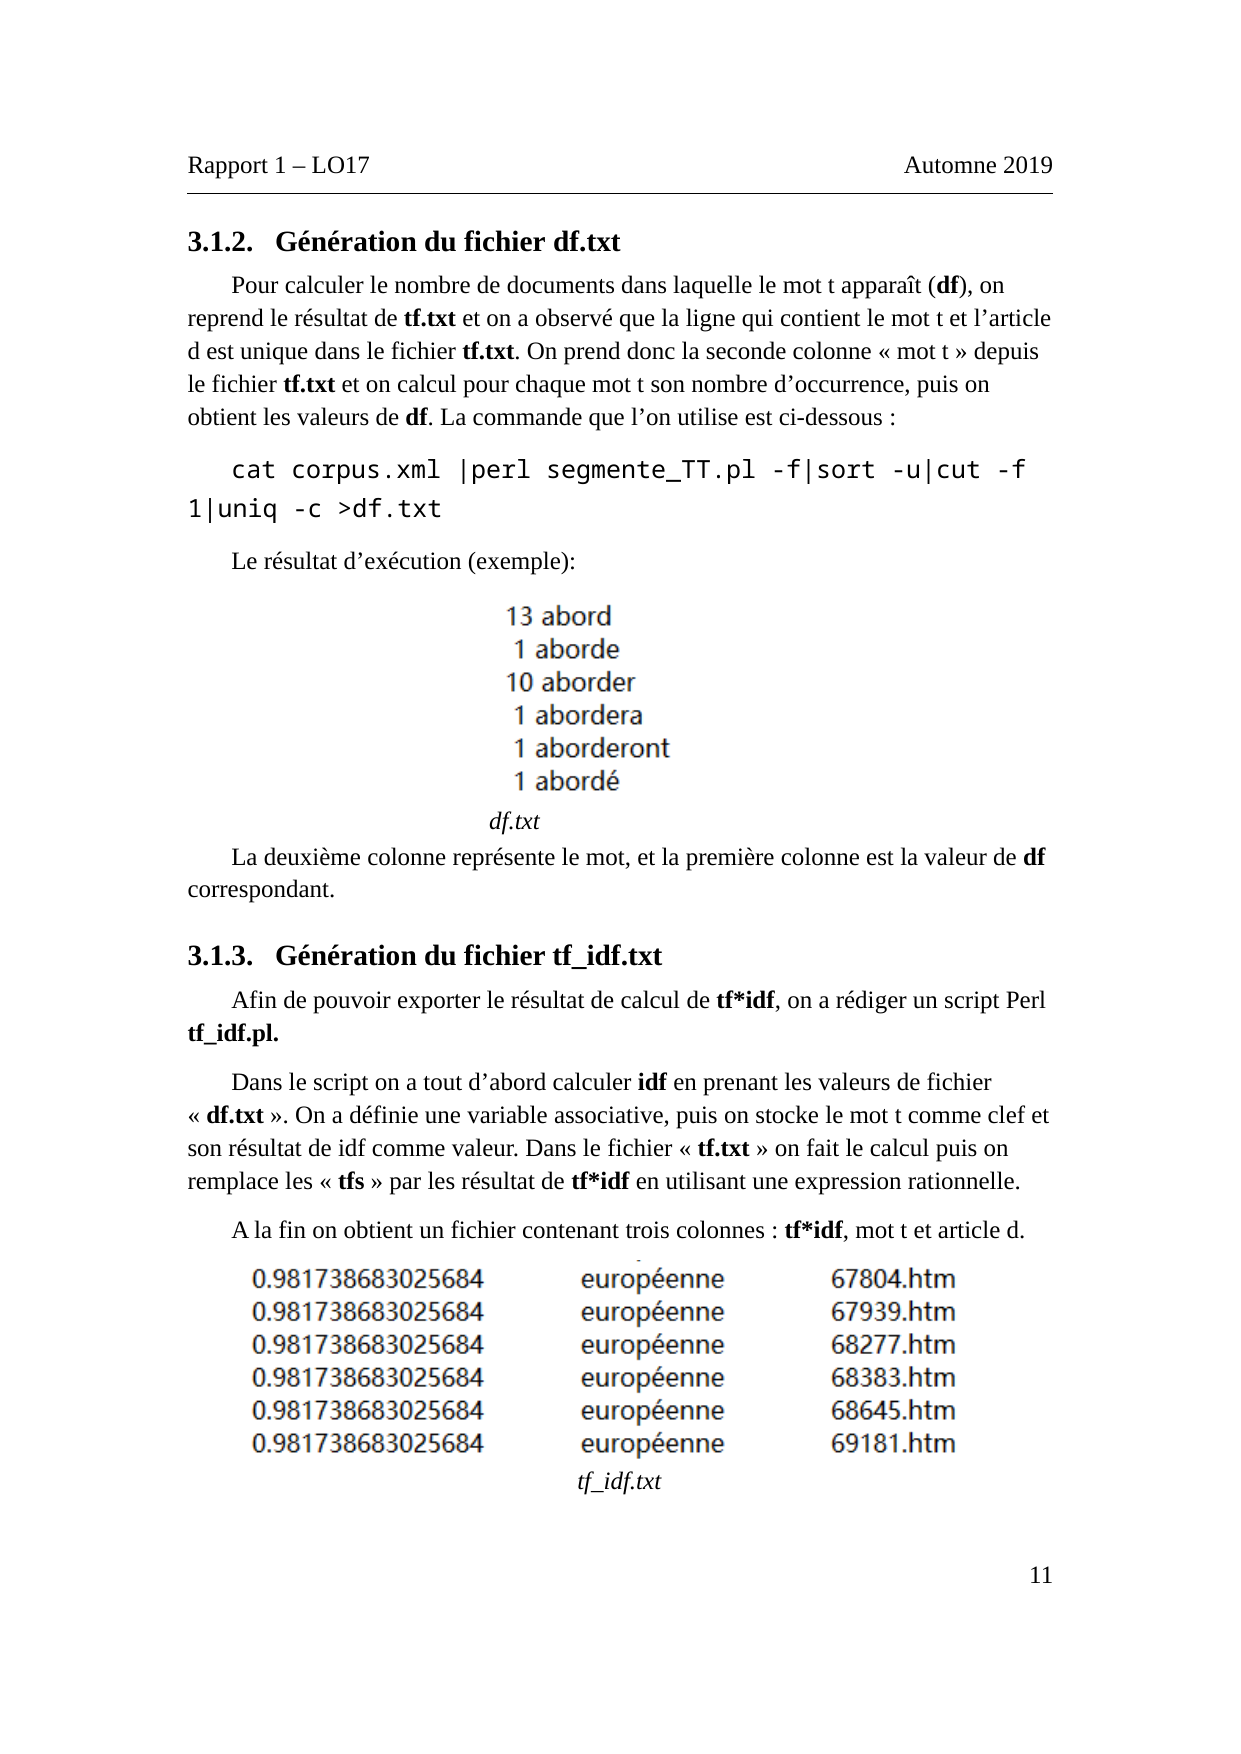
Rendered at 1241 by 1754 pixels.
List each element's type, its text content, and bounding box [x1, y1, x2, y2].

subtitle Génération du fichier df.txt [187, 224, 1053, 257]
picture [488, 600, 752, 801]
text A la fin on obtient un fichier contenant trois colonnes : tf*idf, mot t et article d. [187, 1215, 1053, 1244]
text cat corpus.xml |perl segmente_TT.pl -f|sort -u|cut -f 1|uniq -c >df.txt [187, 451, 1053, 524]
text Afin de pouvoir exporter le résultat de calcul de tf*idf, on a rédiger un script Perl tf_idf.pl. [187, 985, 1053, 1046]
text df.txt [489, 801, 751, 835]
text Dans le script on a tout d’abord calculer idf en prenant les valeurs de fichier « df.txt ». On a définie une variable associative, puis on stocke le mot t comme clef et son résultat de idf comme valeur. Dans le fichier « tf.txt » on fait le calcul puis on remplace les « tfs » par les résultat de tf*idf en utilisant une expression rationnelle. [187, 1067, 1053, 1195]
text [222, 1248, 1019, 1260]
text Le résultat d’exécution (exemple): [187, 546, 1053, 575]
text Pour calculer le nombre de documents dans laquelle le mot t apparaît (df), on reprend le résultat de tf.txt et on a observé que la ligne qui contient le mot t et l’article d est unique dans le fichier tf.txt. On prend donc la seconde colonne « mot t » depuis le fichier tf.txt et on calcul pour chaque mot t son nombre d’occurrence, puis on obtient les valeurs de df. La commande que l’on utilise est ci-dessous : [187, 270, 1053, 431]
text tf_idf.txt [222, 1461, 1019, 1495]
subtitle Génération du fichier tf_idf.txt [187, 938, 1053, 972]
text La deuxième colonne représente le mot, et la première colonne est la valeur de df correspondant. [187, 842, 1053, 903]
picture [221, 1260, 1019, 1461]
